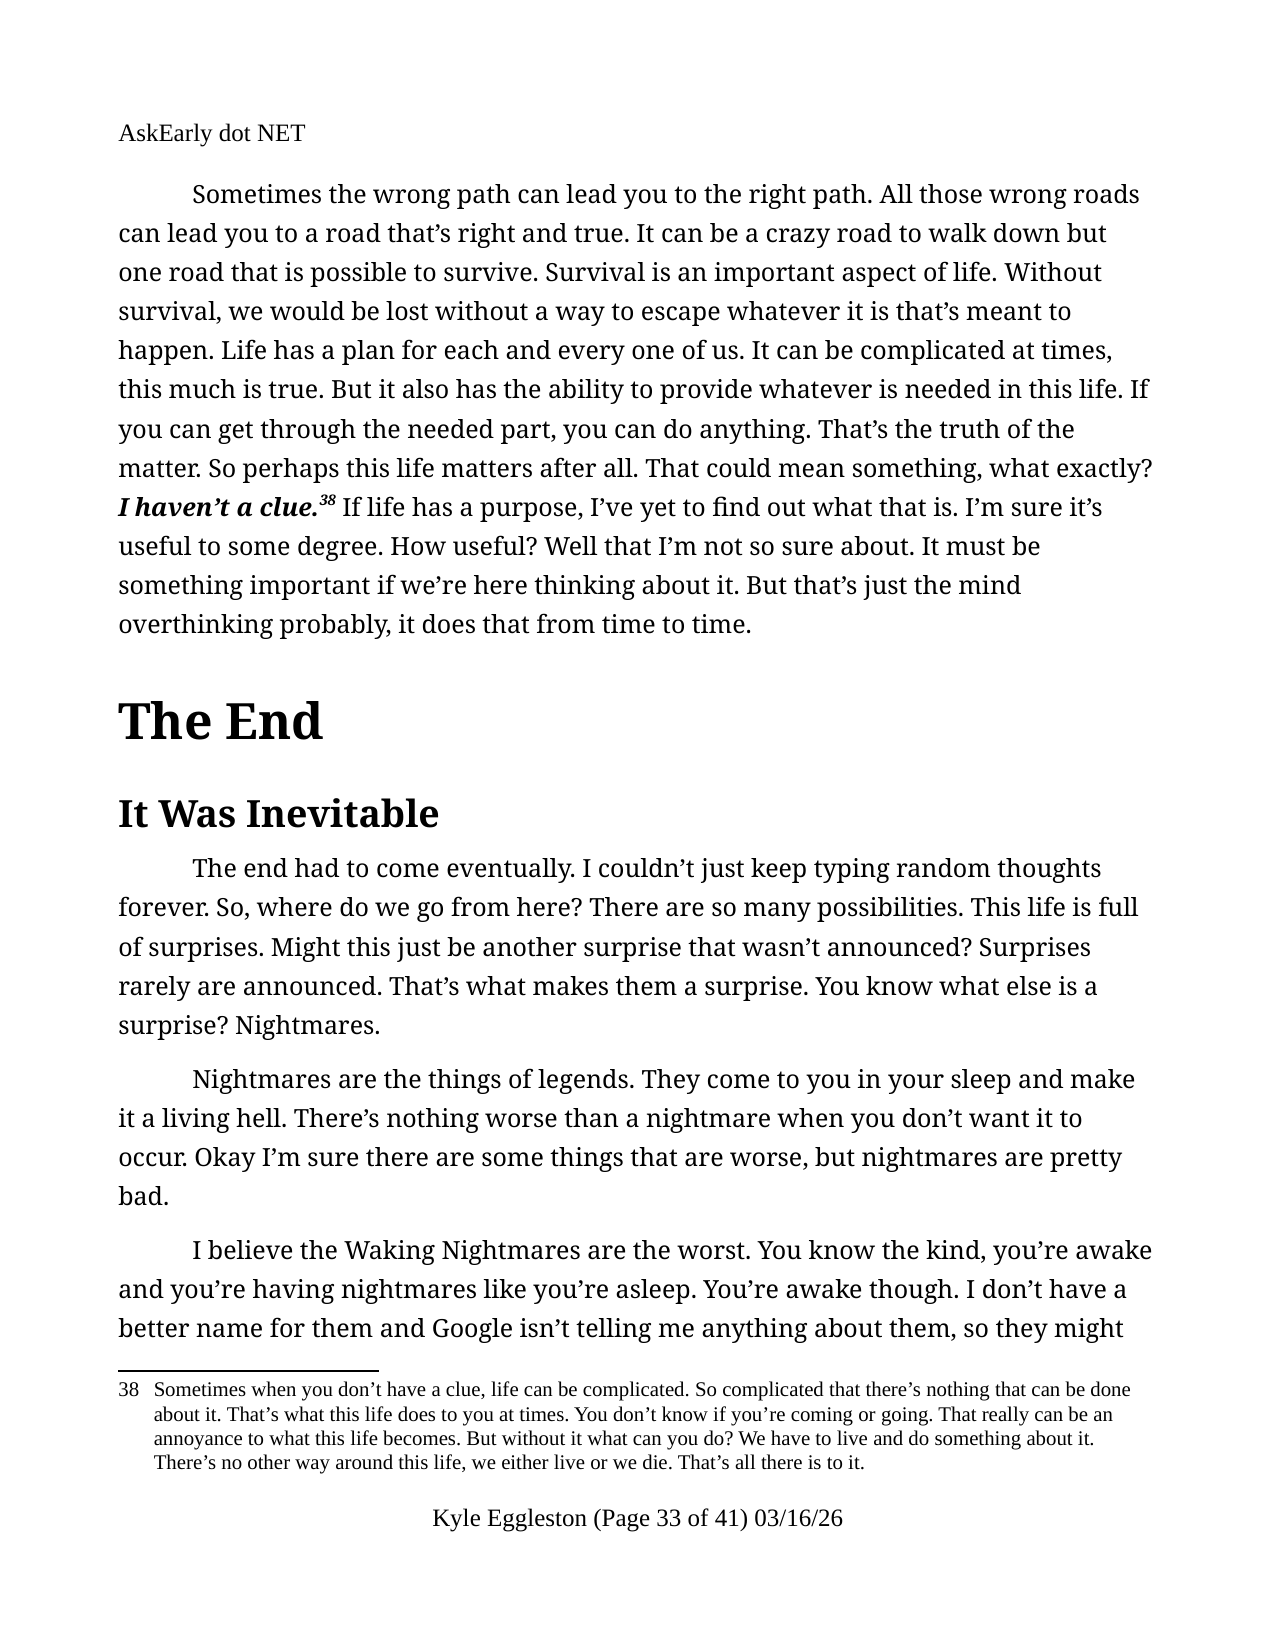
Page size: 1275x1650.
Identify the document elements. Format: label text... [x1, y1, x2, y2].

text Sometimes the wrong path can lead you to the right path. All those wrong roads can lead you to a road that’s right and true. It can be a crazy road to walk down but one road that is possible to survive. Survival is an important aspect of life. Without survival, we would be lost without a way to escape whatever it is that’s meant to happen. Life has a plan for each and every one of us. It can be complicated at times, this much is true. But it also has the ability to provide whatever is needed in this life. If you can get through the needed part, you can do anything. That’s the truth of the matter. So perhaps this life matters after all. That could mean something, what exactly? I haven’t a clue. If life has a purpose, I’ve yet to find out what that is. I’m sure it’s useful to some degree. How useful? Well that I’m not so sure about. It must be something important if we’re here thinking about it. But that’s just the mind overthinking probably, it does that from time to time. [118, 176, 1157, 641]
text The end had to come eventually. I couldn’t just keep typing random thoughts forever. So, where do we go from here? There are so many possibilities. This life is full of surprises. Might this just be another surprise that wasn’t announced? Surprises rarely are announced. That’s what makes them a surprise. You know what else is a surprise? Nightmares. [118, 851, 1157, 1042]
subtitle It Was Inevitable [118, 787, 1157, 838]
subtitle The End [118, 686, 1157, 754]
text I believe the Waking Nightmares are the worst. You know the kind, you’re awake and you’re having nightmares like you’re asleep. You’re awake though. I don’t have a better name for them and Google isn’t telling me anything about them, so they might [118, 1233, 1157, 1345]
text Nightmares are the things of legends. They come to you in your sleep and make it a living hell. There’s nothing worse than a nightmare when you don’t want it to occur. Okay I’m sure there are some things that are worse, but nightmares are pretty bad. [118, 1061, 1157, 1213]
text Sometimes when you don’t have a clue, life can be complicated. So complicated that there’s nothing that can be done about it. That’s what this life does to you at times. You don’t know if you’re coming or going. That really can be an annoyance to what this life becomes. But without it what can you do? We have to live and do something about it. There’s no other way around this life, we either live or we die. That’s all there is to it. [118, 1377, 1157, 1474]
